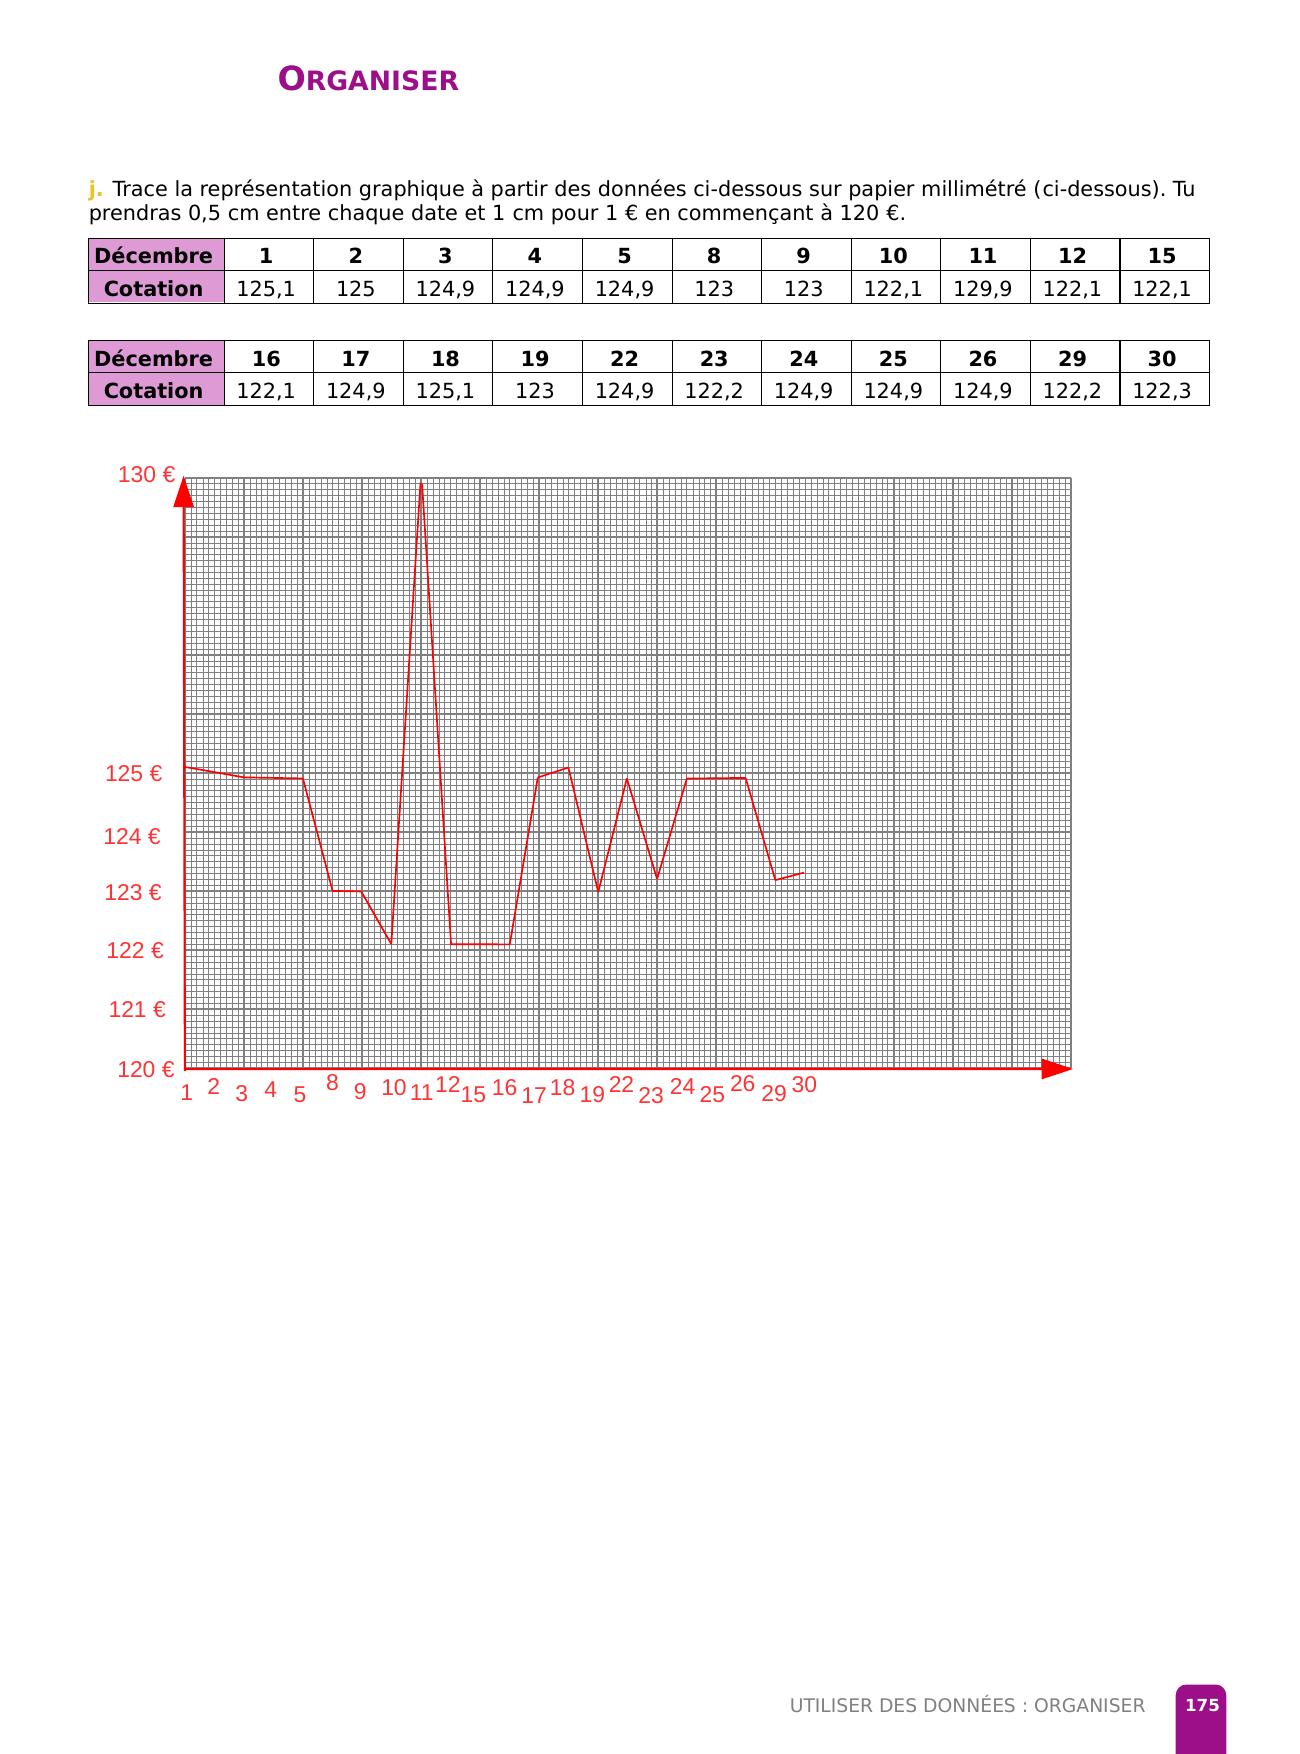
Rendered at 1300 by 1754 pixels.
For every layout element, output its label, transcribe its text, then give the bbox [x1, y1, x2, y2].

table_header 8 [673, 239, 761, 270]
table_cell 122,1 [1121, 271, 1209, 302]
table_cell 122,2 [1031, 373, 1119, 405]
table_header 22 [583, 341, 672, 372]
table_cell 122,1 [1031, 271, 1119, 302]
table_cell 123 [762, 271, 851, 302]
table_header 3 [404, 239, 492, 270]
list Trace la représentation graphique à partir des données ci-dessous sur papier millimétré (ci-dessous). Tu prendras 0,5 cm entre chaque date et 1 cm pour 1 € en commençant à 120 €. [88, 177, 1211, 226]
table_cell 125,1 [225, 271, 313, 302]
table_cell 124,9 [852, 373, 940, 405]
table_cell 124,9 [941, 373, 1030, 405]
table_header 5 [583, 239, 672, 270]
table_cell 124,9 [762, 373, 851, 405]
table_header Décembre [89, 341, 224, 372]
table_header 4 [493, 239, 582, 270]
table_header 2 [314, 239, 403, 270]
table_header 24 [762, 341, 851, 372]
table_header 23 [673, 341, 761, 372]
table_header 25 [852, 341, 940, 372]
table_cell 124,9 [314, 373, 403, 405]
table_cell 124,9 [493, 271, 582, 302]
table_cell Cotation [89, 271, 224, 302]
table_cell 125 [314, 271, 403, 302]
table_header 29 [1031, 341, 1119, 372]
table_header 9 [762, 239, 851, 270]
table_cell 124,9 [404, 271, 492, 302]
table_header 11 [941, 239, 1030, 270]
table_header Décembre [89, 239, 224, 270]
table_cell 122,3 [1121, 373, 1209, 405]
table_header 30 [1121, 341, 1209, 372]
table_cell 125,1 [404, 373, 492, 405]
table_header 19 [493, 341, 582, 372]
table_cell 129,9 [941, 271, 1030, 302]
table_header 10 [852, 239, 940, 270]
table_cell Cotation [89, 373, 224, 405]
table_cell 123 [493, 373, 582, 405]
table_cell 124,9 [583, 373, 672, 405]
table_cell 122,1 [225, 373, 313, 405]
table_cell 124,9 [583, 271, 672, 302]
table_header 26 [941, 341, 1030, 372]
table_cell 122,1 [852, 271, 940, 302]
table_header 15 [1121, 239, 1209, 270]
table_header 1 [225, 239, 313, 270]
table_cell 123 [673, 271, 761, 302]
table_header 17 [314, 341, 403, 372]
table_header 16 [225, 341, 313, 372]
table_cell 122,2 [673, 373, 761, 405]
table_header 12 [1031, 239, 1119, 270]
table_header 18 [404, 341, 492, 372]
